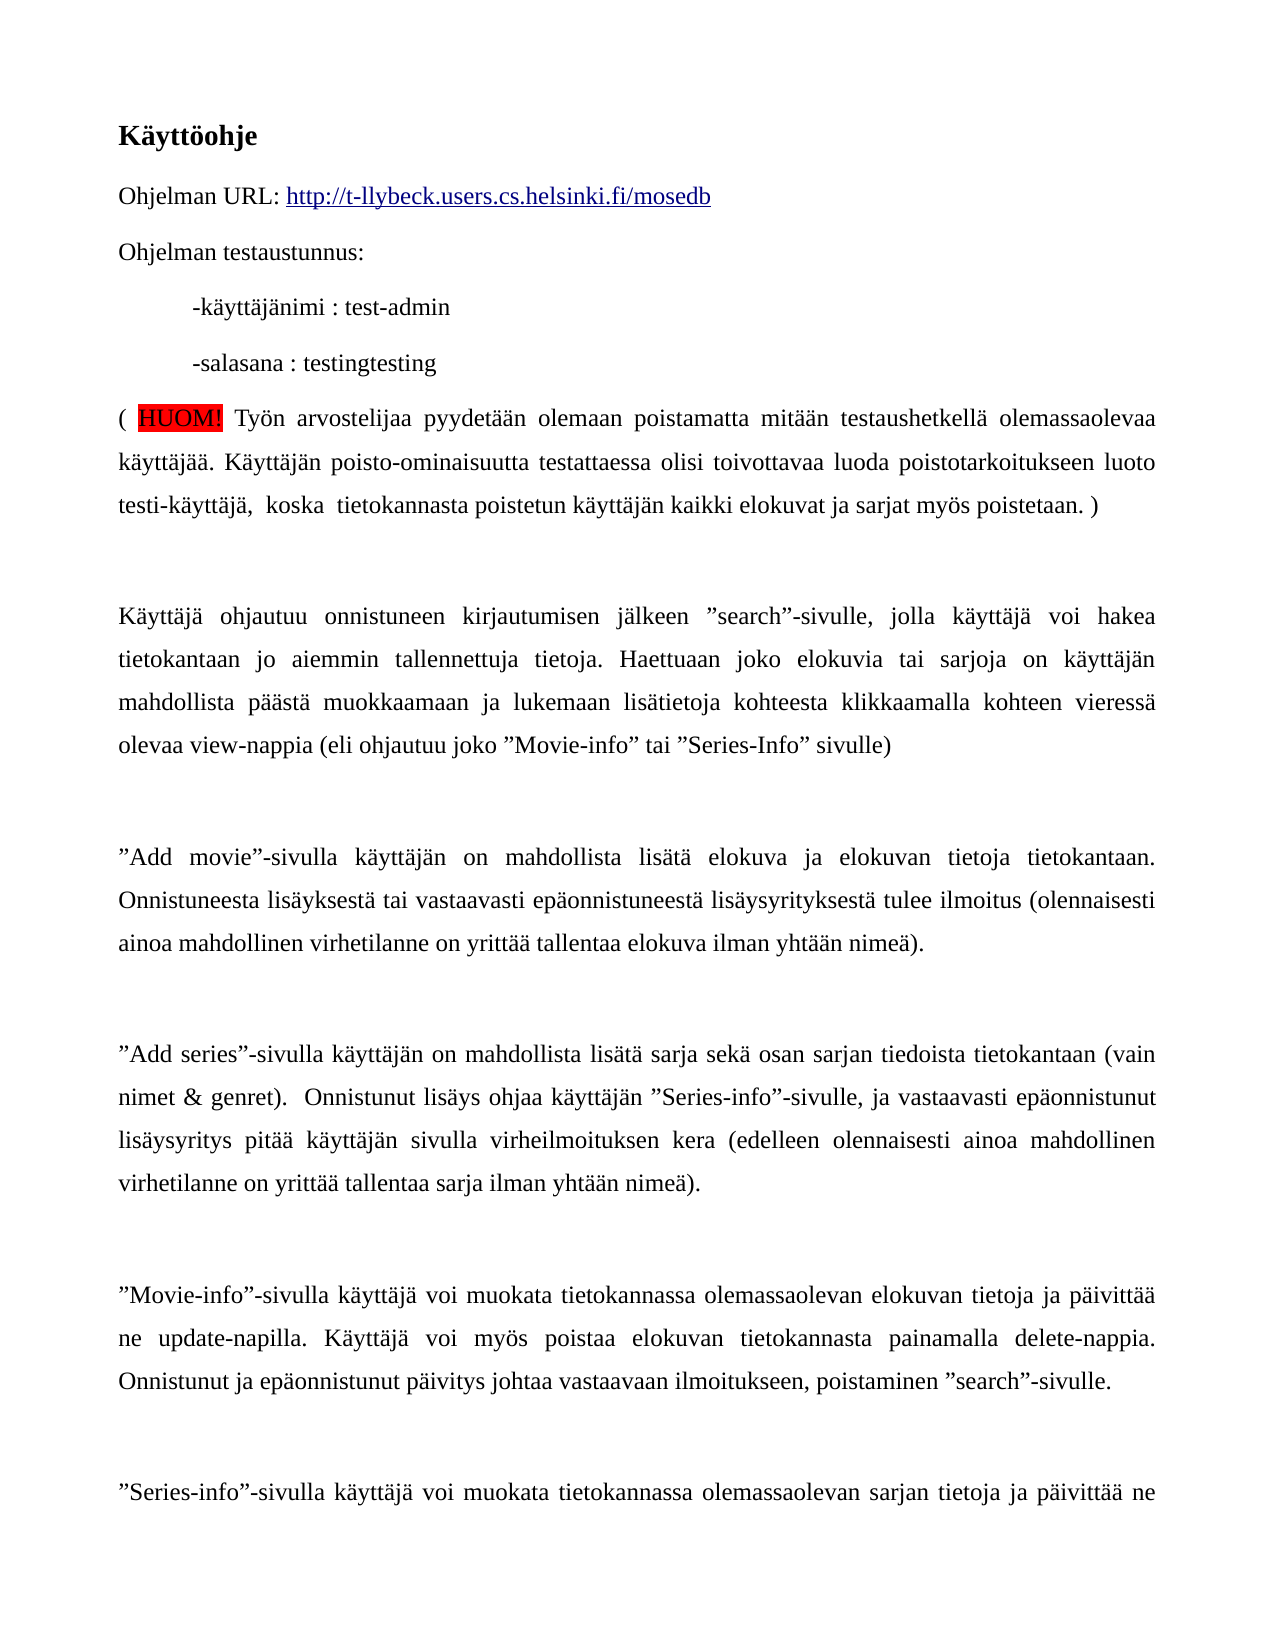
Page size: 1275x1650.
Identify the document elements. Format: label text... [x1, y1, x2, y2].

text -salasana : testingtesting [192, 348, 1157, 377]
text Käyttöohje [118, 118, 1157, 152]
text Käyttäjä ohjautuu onnistuneen kirjautumisen jälkeen ”search”-sivulle, jolla käyttäjä voi hakea tietokantaan jo aiemmin tallennettuja tietoja. Haettuaan joko elokuvia tai sarjoja on käyttäjän mahdollista päästä muokkaamaan ja lukemaan lisätietoja kohteesta klikkaamalla kohteen vieressä olevaa view-nappia (eli ohjautuu joko ”Movie-info” tai ”Series-Info” sivulle) [118, 601, 1157, 759]
text Ohjelman testaustunnus: [118, 237, 1157, 265]
text Ohjelman URL: http://t-llybeck.users.cs.helsinki.fi/mosedb [118, 181, 1157, 210]
text -käyttäjänimi : test-admin [118, 292, 1157, 321]
text ”Add movie”-sivulla käyttäjän on mahdollista lisätä elokuva ja elokuvan tietoja tietokantaan. Onnistuneesta lisäyksestä tai vastaavasti epäonnistuneestä lisäysyrityksestä tulee ilmoitus (olennaisesti ainoa mahdollinen virhetilanne on yrittää tallentaa elokuva ilman yhtään nimeä). [118, 842, 1157, 957]
text ( HUOM! Työn arvostelijaa pyydetään olemaan poistamatta mitään testaushetkellä olemassaolevaa käyttäjää. Käyttäjän poisto-ominaisuutta testattaessa olisi toivottavaa luoda poistotarkoitukseen luoto testi-käyttäjä, koska tietokannasta poistetun käyttäjän kaikki elokuvat ja sarjat myös poistetaan. ) [118, 403, 1157, 518]
text ”Series-info”-sivulla käyttäjä voi muokata tietokannassa olemassaolevan sarjan tietoja ja päivittää ne [118, 1477, 1157, 1506]
text ”Add series”-sivulla käyttäjän on mahdollista lisätä sarja sekä osan sarjan tiedoista tietokantaan (vain nimet & genret). Onnistunut lisäys ohjaa käyttäjän ”Series-info”-sivulle, ja vastaavasti epäonnistunut lisäysyritys pitää käyttäjän sivulla virheilmoituksen kera (edelleen olennaisesti ainoa mahdollinen virhetilanne on yrittää tallentaa sarja ilman yhtään nimeä). [118, 1039, 1157, 1197]
text ”Movie-info”-sivulla käyttäjä voi muokata tietokannassa olemassaolevan elokuvan tietoja ja päivittää ne update-napilla. Käyttäjä voi myös poistaa elokuvan tietokannasta painamalla delete-nappia. Onnistunut ja epäonnistunut päivitys johtaa vastaavaan ilmoitukseen, poistaminen ”search”-sivulle. [118, 1280, 1157, 1395]
